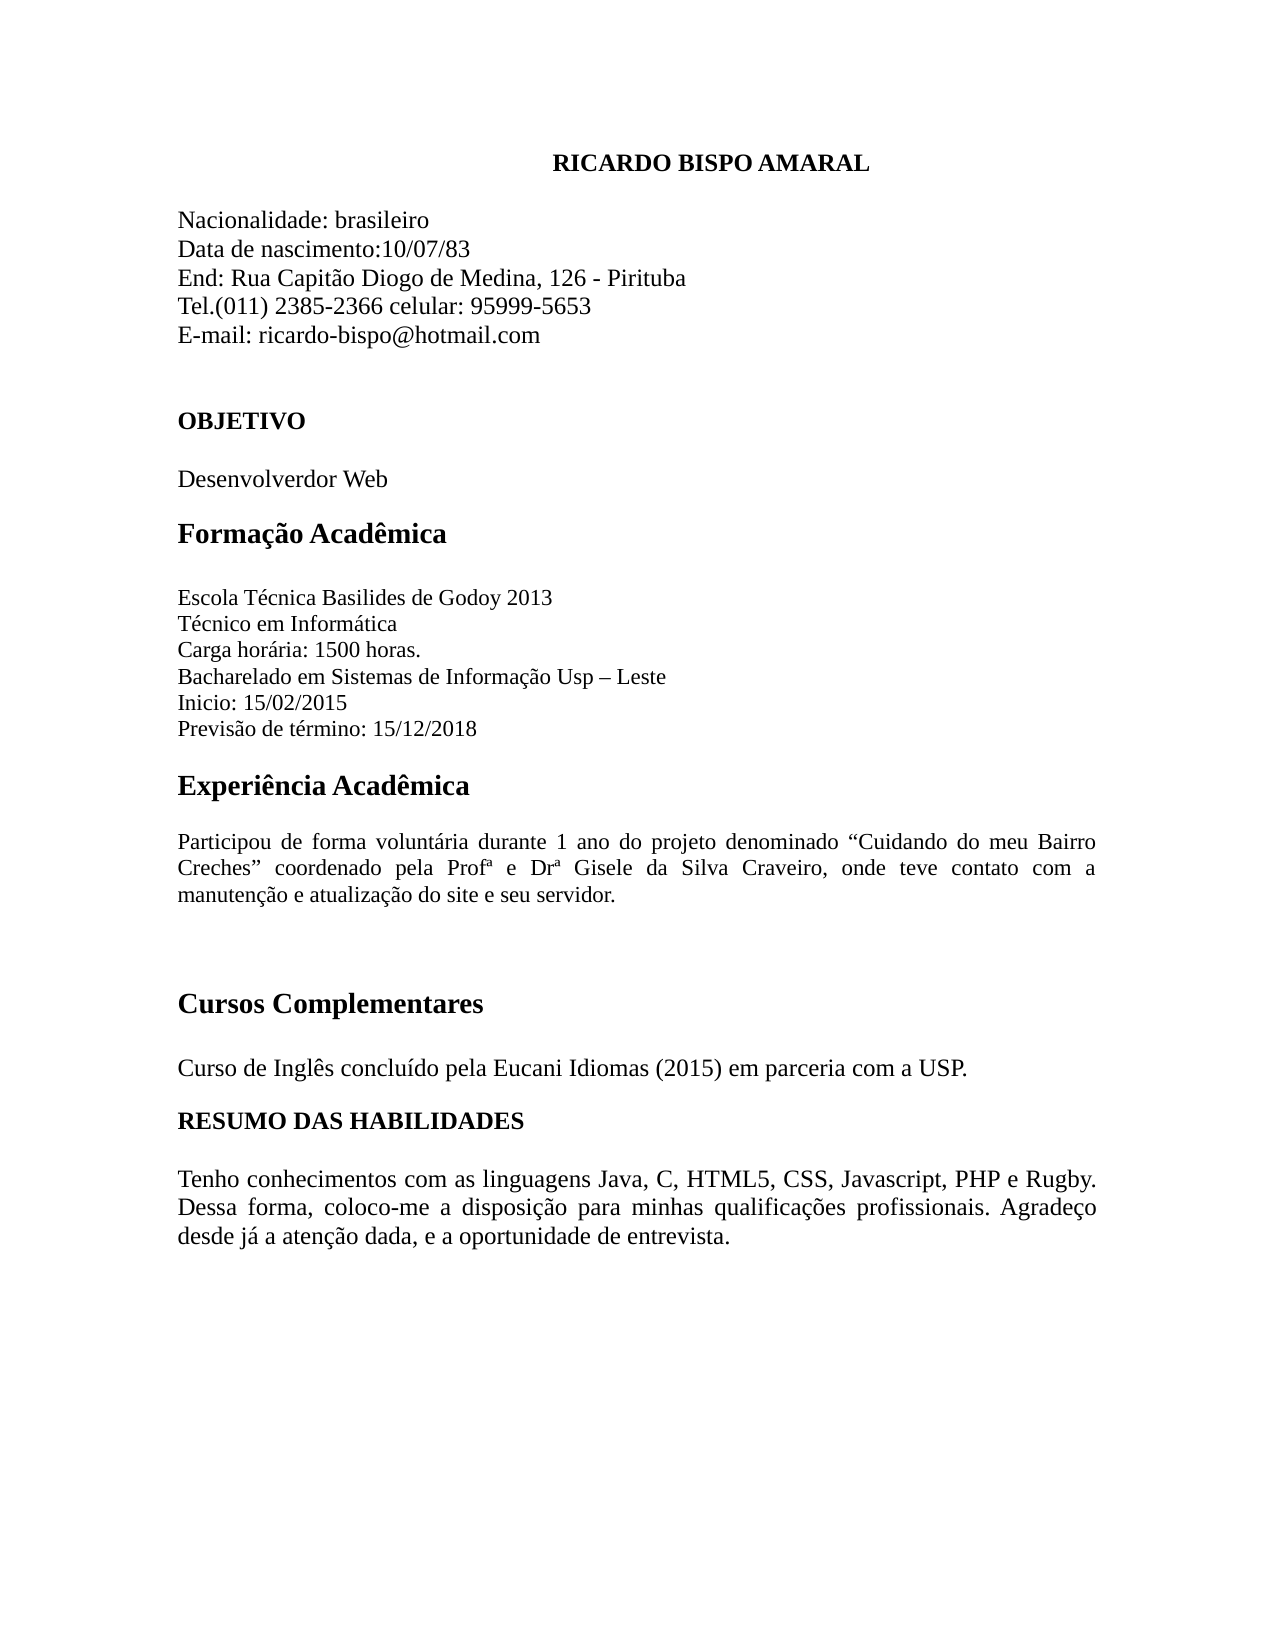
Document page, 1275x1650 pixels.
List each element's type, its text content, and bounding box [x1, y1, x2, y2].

text Tenho conhecimentos com as linguagens Java, C, HTML5, CSS, Javascript, PHP e Rugby. Dessa forma, coloco-me a disposição para minhas qualificações profissionais. Agradeço desde já a atenção dada, e a oportunidade de entrevista. [177, 1164, 1098, 1250]
text OBJETIVO [177, 406, 1098, 435]
text Bacharelado em Sistemas de Informação Usp – Leste [177, 663, 1098, 689]
text RESUMO DAS HABILIDADES [177, 1106, 1098, 1135]
text Curso de Inglês concluído pela Eucani Idiomas (2015) em parceria com a USP. [177, 1053, 1098, 1082]
text Previsão de término: 15/12/2018 [177, 716, 1098, 742]
text Inicio: 15/02/2015 [177, 689, 1098, 716]
text Formação Acadêmica [177, 517, 1098, 550]
text Carga horária: 1500 horas. [177, 636, 1098, 663]
text Nacionalidade: brasileiro [177, 205, 1098, 234]
text Participou de forma voluntária durante 1 ano do projeto denominado “Cuidando do meu Bairro Creches” coordenado pela Profª e Drª Gisele da Silva Craveiro, onde teve contato com a manutenção e atualização do site e seu servidor. [177, 828, 1098, 907]
text Desenvolverdor Web [177, 464, 1098, 493]
text RICARDO BISPO AMARAL [477, 148, 1098, 176]
text Experiência Acadêmica [177, 768, 1098, 802]
text Escola Técnica Basilides de Godoy 2013 [177, 584, 1098, 610]
text End: Rua Capitão Diogo de Medina, 126 - Pirituba [177, 263, 1098, 291]
text Cursos Complementares [177, 986, 1098, 1020]
text Tel.(011) 2385-2366 celular: 95999-5653 [177, 291, 1098, 320]
text E-mail: ricardo-bispo@hotmail.com [177, 320, 1098, 349]
text Data de nascimento:10/07/83 [177, 234, 1098, 263]
text Técnico em Informática [177, 610, 1098, 636]
